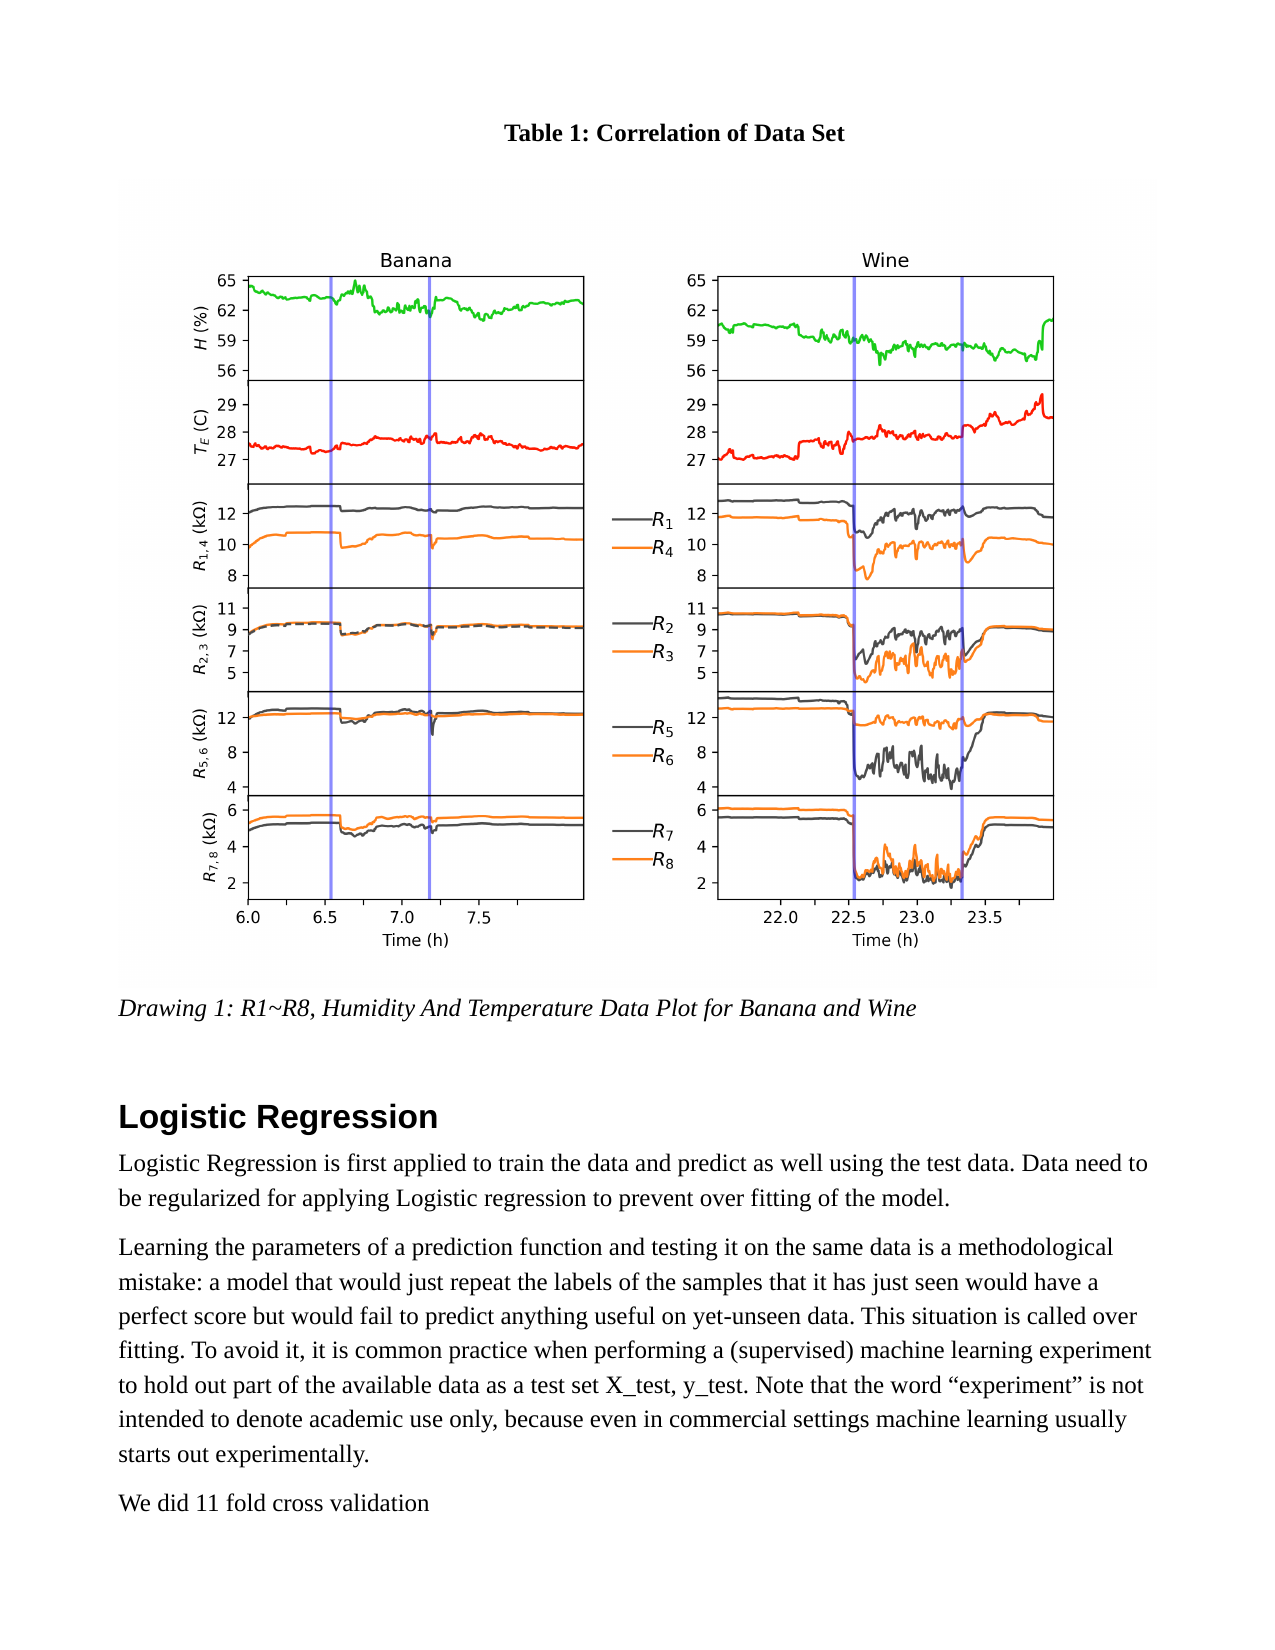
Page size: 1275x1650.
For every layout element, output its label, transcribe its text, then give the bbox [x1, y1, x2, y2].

subtitle Logistic Regression [118, 1097, 1157, 1136]
picture [118, 179, 1157, 988]
text Learning the parameters of a prediction function and testing it on the same data is a methodological mistake: a model that would just repeat the labels of the samples that it has just seen would have a perfect score but would fail to predict anything useful on yet-unseen data. This situation is called over fitting. To avoid it, it is common practice when performing a (supervised) machine learning experiment to hold out part of the available data as a test set X_test, y_test. Note that the word “experiment” is not intended to denote academic use only, because even in commercial settings machine learning usually starts out experimentally. [118, 1232, 1157, 1468]
text Table 1: Correlation of Data Set [118, 118, 1157, 147]
text Drawing 1: R1~R8, Humidity And Temperature Data Plot for Banana and Wine [118, 988, 1157, 1022]
text We did 11 fold cross validation [118, 1488, 1157, 1517]
text Logistic Regression is first applied to train the data and predict as well using the test data. Data need to be regularized for applying Logistic regression to prevent over fitting of the model. [118, 1148, 1157, 1212]
